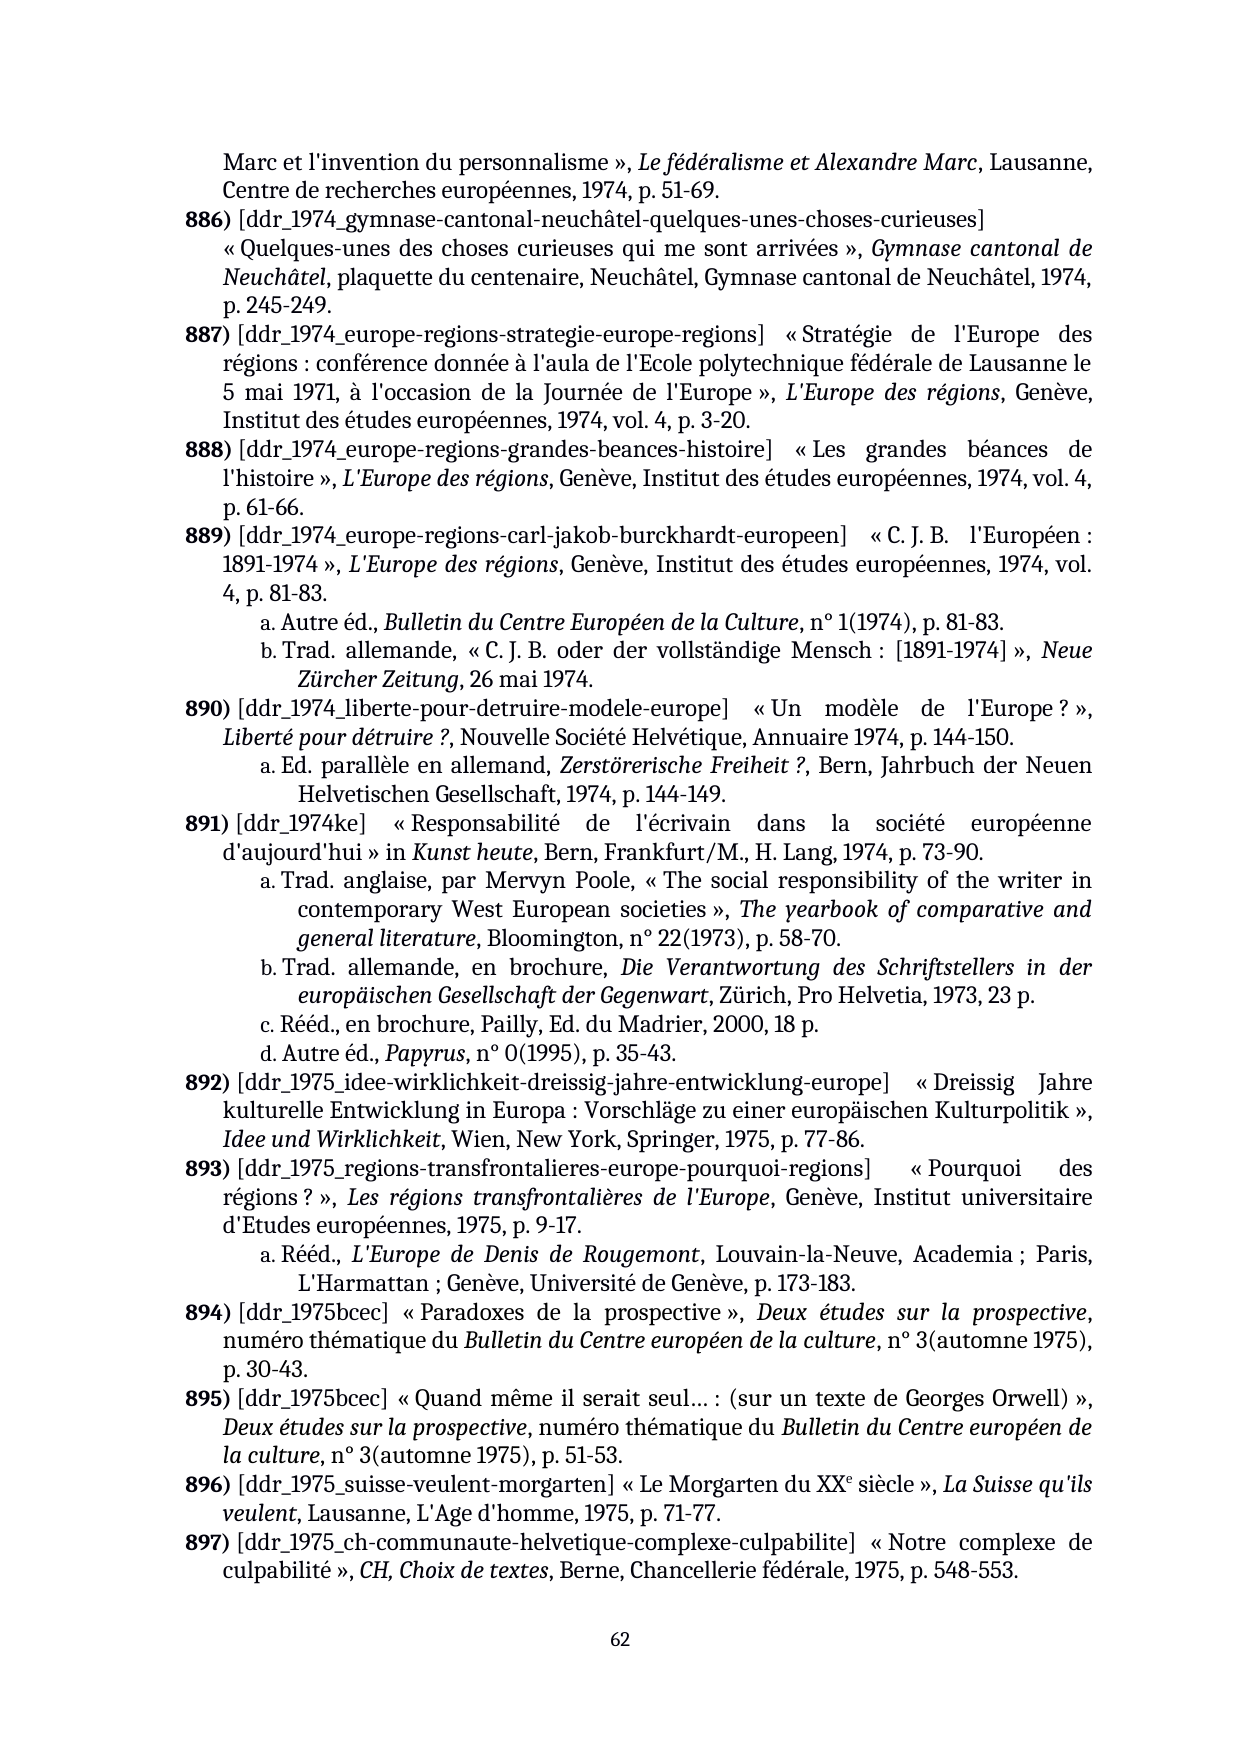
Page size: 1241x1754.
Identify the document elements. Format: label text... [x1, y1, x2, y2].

list Rééd., L'Europe de Denis de Rougemont, Louvain-la-Neuve, Academia ; Paris, L'Harmattan ; Genève, Université de Genève, p. 173-183. [260, 1240, 1093, 1298]
list [ddr_1974_liberte-pour-detruire-modele-europe] « Un modèle de l'Europe ? », Liberté pour détruire ?, Nouvelle Société Helvétique, Annuaire 1974, p. 144-150. [185, 694, 1093, 751]
list [ddr_1975bcec] « Paradoxes de la prospective », Deux études sur la prospective, numéro thématique du Bulletin du Centre européen de la culture, n° 3(automne 1975), p. 30-43. [185, 1298, 1093, 1384]
list [ddr_1974_gymnase-cantonal-neuchâtel-quelques-unes-choses-curieuses] « Quelques-unes des choses curieuses qui me sont arrivées », Gymnase cantonal de Neuchâtel, plaquette du centenaire, Neuchâtel, Gymnase cantonal de Neuchâtel, 1974, p. 245-249. [185, 205, 1093, 320]
list [ddr_1974ke] « Responsabilité de l'écrivain dans la société européenne d'aujourd'hui » in Kunst heute, Bern, Frankfurt/M., H. Lang, 1974, p. 73-90. [185, 809, 1093, 866]
list Autre éd., Papyrus, n° 0(1995), p. 35-43. [260, 1039, 1093, 1068]
list [ddr_1975_idee-wirklichkeit-dreissig-jahre-entwicklung-europe] « Dreissig Jahre kulturelle Entwicklung in Europa : Vorschläge zu einer europäischen Kulturpolitik », Idee und Wirklichkeit, Wien, New York, Springer, 1975, p. 77-86. [185, 1068, 1093, 1154]
list [ddr_1975bcec] « Quand même il serait seul… : (sur un texte de Georges Orwell) », Deux études sur la prospective, numéro thématique du Bulletin du Centre européen de la culture, n° 3(automne 1975), p. 51-53. [185, 1384, 1093, 1470]
list Trad. allemande, « C. J. B. oder der vollständige Mensch : [1891-1974] », Neue Zürcher Zeitung, 26 mai 1974. [260, 636, 1093, 694]
list [ddr_1975_ch-communaute-helvetique-complexe-culpabilite] « Notre complexe de culpabilité », CH, Choix de textes, Berne, Chancellerie fédérale, 1975, p. 548-553. [185, 1528, 1093, 1585]
list [ddr_1974_europe-regions-carl-jakob-burckhardt-europeen] « C. J. B. l'Européen : 1891-1974 », L'Europe des régions, Genève, Institut des études européennes, 1974, vol. 4, p. 81-83. [185, 521, 1093, 608]
list Ed. parallèle en allemand, Zerstörerische Freiheit ?, Bern, Jahrbuch der Neuen Helvetischen Gesellschaft, 1974, p. 144-149. [260, 751, 1093, 809]
list Marc et l'invention du personnalisme », Le fédéralisme et Alexandre Marc, Lausanne, Centre de recherches européennes, 1974, p. 51-69. [185, 148, 1093, 205]
list [ddr_1975_regions-transfrontalieres-europe-pourquoi-regions] « Pourquoi des régions ? », Les régions transfrontalières de l'Europe, Genève, Institut universitaire d'Etudes européennes, 1975, p. 9-17. [185, 1154, 1093, 1240]
list [ddr_1974_europe-regions-strategie-europe-regions] « Stratégie de l'Europe des régions : conférence donnée à l'aula de l'Ecole polytechnique fédérale de Lausanne le 5 mai 1971, à l'occasion de la Journée de l'Europe », L'Europe des régions, Genève, Institut des études européennes, 1974, vol. 4, p. 3-20. [185, 320, 1093, 435]
list Rééd., en brochure, Pailly, Ed. du Madrier, 2000, 18 p. [260, 1010, 1093, 1039]
list Autre éd., Bulletin du Centre Européen de la Culture, n° 1(1974), p. 81-83. [260, 608, 1093, 636]
list [ddr_1974_europe-regions-grandes-beances-histoire] « Les grandes béances de l'histoire », L'Europe des régions, Genève, Institut des études européennes, 1974, vol. 4, p. 61-66. [185, 435, 1093, 521]
list [ddr_1975_suisse-veulent-morgarten] « Le Morgarten du XXe siècle », La Suisse qu'ils veulent, Lausanne, L'Age d'homme, 1975, p. 71-77. [185, 1470, 1093, 1528]
list Trad. allemande, en brochure, Die Verantwortung des Schriftstellers in der europäischen Gesellschaft der Gegenwart, Zürich, Pro Helvetia, 1973, 23 p. [260, 953, 1093, 1010]
list Trad. anglaise, par Mervyn Poole, « The social responsibility of the writer in contemporary West European societies », The yearbook of comparative and general literature, Bloomington, n° 22(1973), p. 58-70. [260, 866, 1093, 953]
